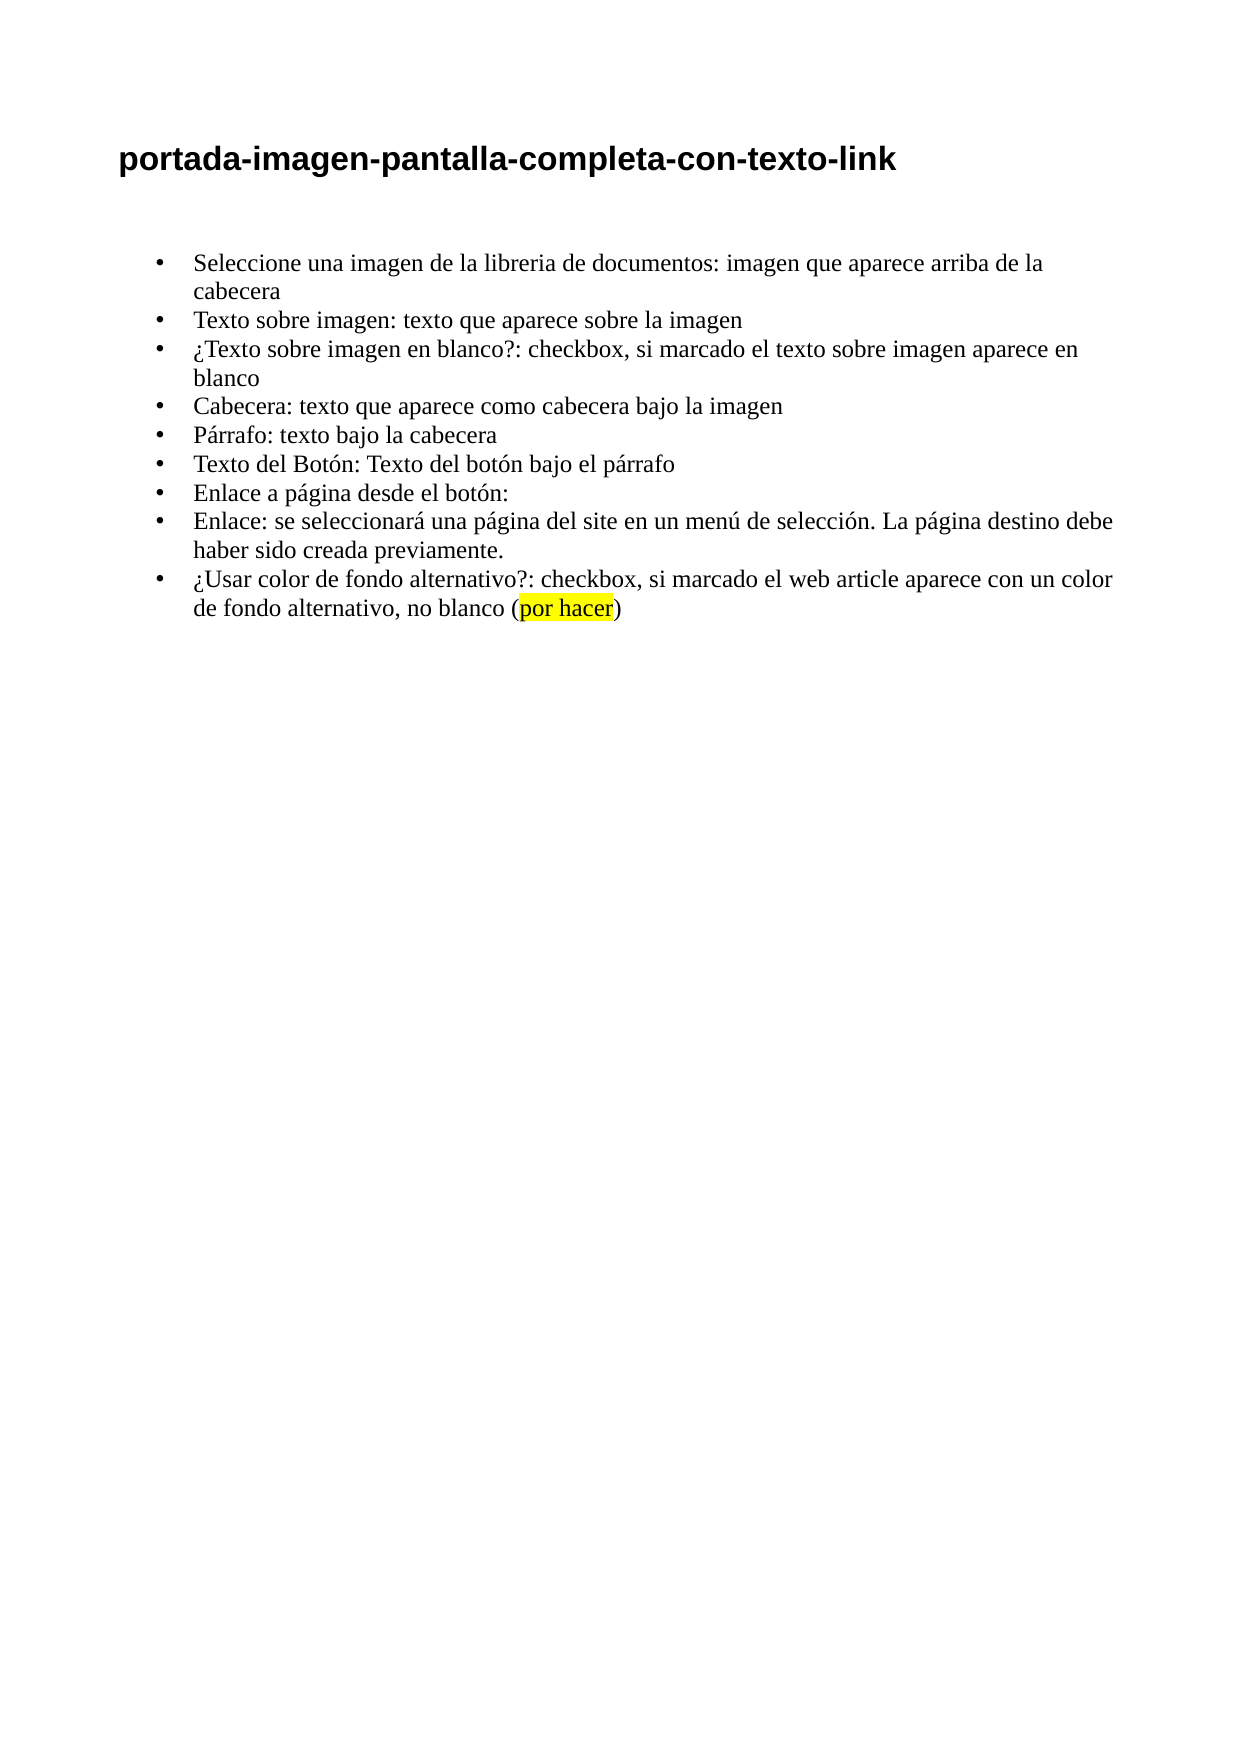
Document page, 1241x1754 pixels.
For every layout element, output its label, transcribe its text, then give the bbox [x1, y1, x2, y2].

list Cabecera: texto que aparece como cabecera bajo la imagen [156, 391, 1122, 420]
list ¿Usar color de fondo alternativo?: checkbox, si marcado el web article aparece con un color de fondo alternativo, no blanco (por hacer) [156, 564, 1122, 621]
list Texto sobre imagen: texto que aparece sobre la imagen [156, 305, 1122, 334]
list ¿Texto sobre imagen en blanco?: checkbox, si marcado el texto sobre imagen aparece en blanco [156, 334, 1122, 391]
list Enlace a página desde el botón: [156, 478, 1122, 506]
list Enlace: se seleccionará una página del site en un menú de selección. La página destino debe haber sido creada previamente. [156, 506, 1122, 564]
list Seleccione una imagen de la libreria de documentos: imagen que aparece arriba de la cabecera [156, 248, 1122, 305]
list Texto del Botón: Texto del botón bajo el párrafo [156, 449, 1122, 478]
list Párrafo: texto bajo la cabecera [156, 420, 1122, 449]
subtitle portada-imagen-pantalla-completa-con-texto-link [118, 139, 1122, 178]
